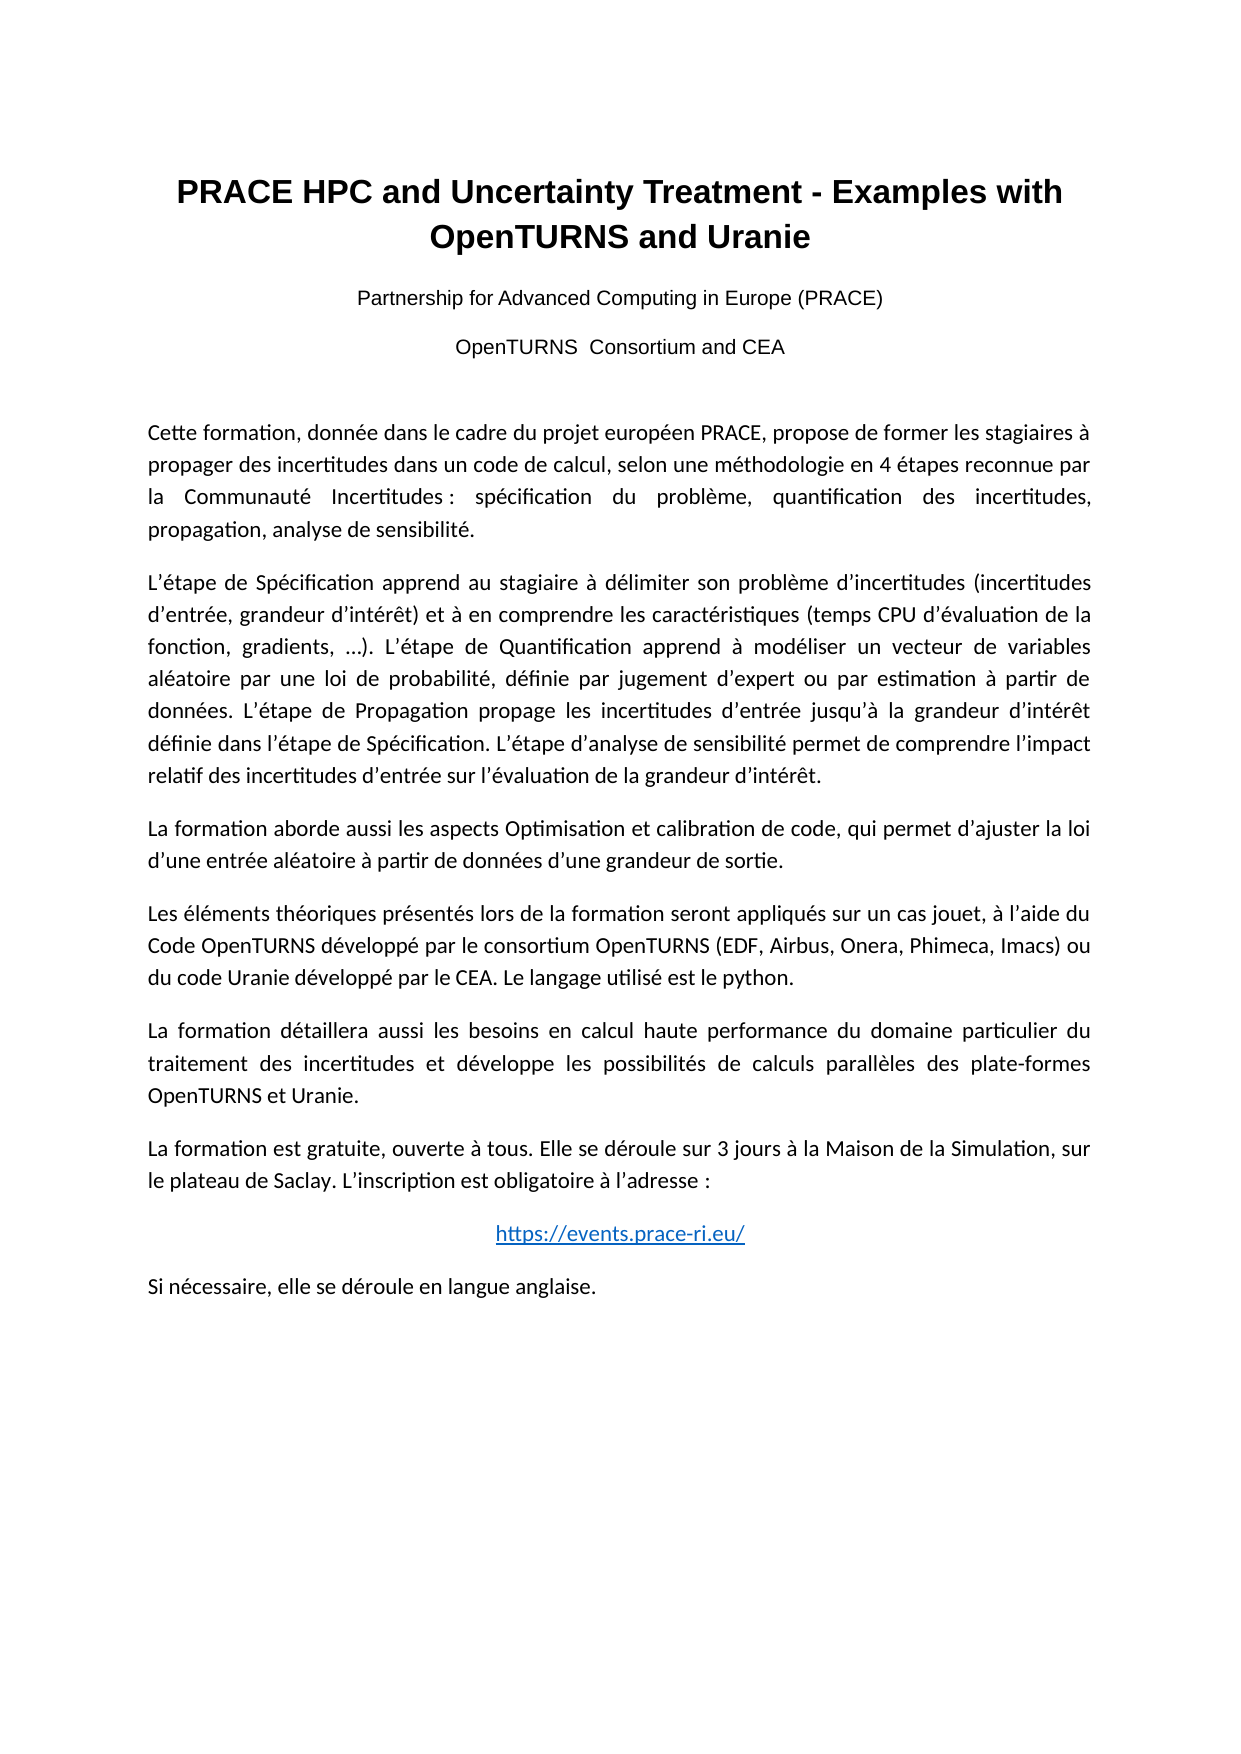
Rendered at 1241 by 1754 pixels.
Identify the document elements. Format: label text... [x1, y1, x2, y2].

text La formation aborde aussi les aspects Optimisation et calibration de code, qui permet d’ajuster la loi d’une entrée aléatoire à partir de données d’une grandeur de sortie. [148, 814, 1093, 874]
subtitle PRACE HPC and Uncertainty Treatment - Examples with OpenTURNS and Uranie [148, 173, 1093, 255]
text Si nécessaire, elle se déroule en langue anglaise. [148, 1272, 1093, 1300]
text https://events.prace-ri.eu/ [148, 1219, 1093, 1247]
text La formation détaillera aussi les besoins en calcul haute performance du domaine particulier du traitement des incertitudes et développe les possibilités de calculs parallèles des plate-formes OpenTURNS et Uranie. [148, 1016, 1093, 1109]
text Partnership for Advanced Computing in Europe (PRACE) [148, 286, 1093, 310]
text Cette formation, donnée dans le cadre du projet européen PRACE, propose de former les stagiaires à propager des incertitudes dans un code de calcul, selon une méthodologie en 4 étapes reconnue par la Communauté Incertitudes : spécification du problème, quantification des incertitudes, propagation, analyse de sensibilité. [148, 418, 1093, 543]
text OpenTURNS Consortium and CEA [148, 335, 1093, 359]
text L’étape de Spécification apprend au stagiaire à délimiter son problème d’incertitudes (incertitudes d’entrée, grandeur d’intérêt) et à en comprendre les caractéristiques (temps CPU d’évaluation de la fonction, gradients, …). L’étape de Quantification apprend à modéliser un vecteur de variables aléatoire par une loi de probabilité, définie par jugement d’expert ou par estimation à partir de données. L’étape de Propagation propage les incertitudes d’entrée jusqu’à la grandeur d’intérêt définie dans l’étape de Spécification. L’étape d’analyse de sensibilité permet de comprendre l’impact relatif des incertitudes d’entrée sur l’évaluation de la grandeur d’intérêt. [148, 568, 1093, 789]
text La formation est gratuite, ouverte à tous. Elle se déroule sur 3 jours à la Maison de la Simulation, sur le plateau de Saclay. L’inscription est obligatoire à l’adresse : [148, 1134, 1093, 1194]
text Les éléments théoriques présentés lors de la formation seront appliqués sur un cas jouet, à l’aide du Code OpenTURNS développé par le consortium OpenTURNS (EDF, Airbus, Onera, Phimeca, Imacs) ou du code Uranie développé par le CEA. Le langage utilisé est le python. [148, 899, 1093, 991]
